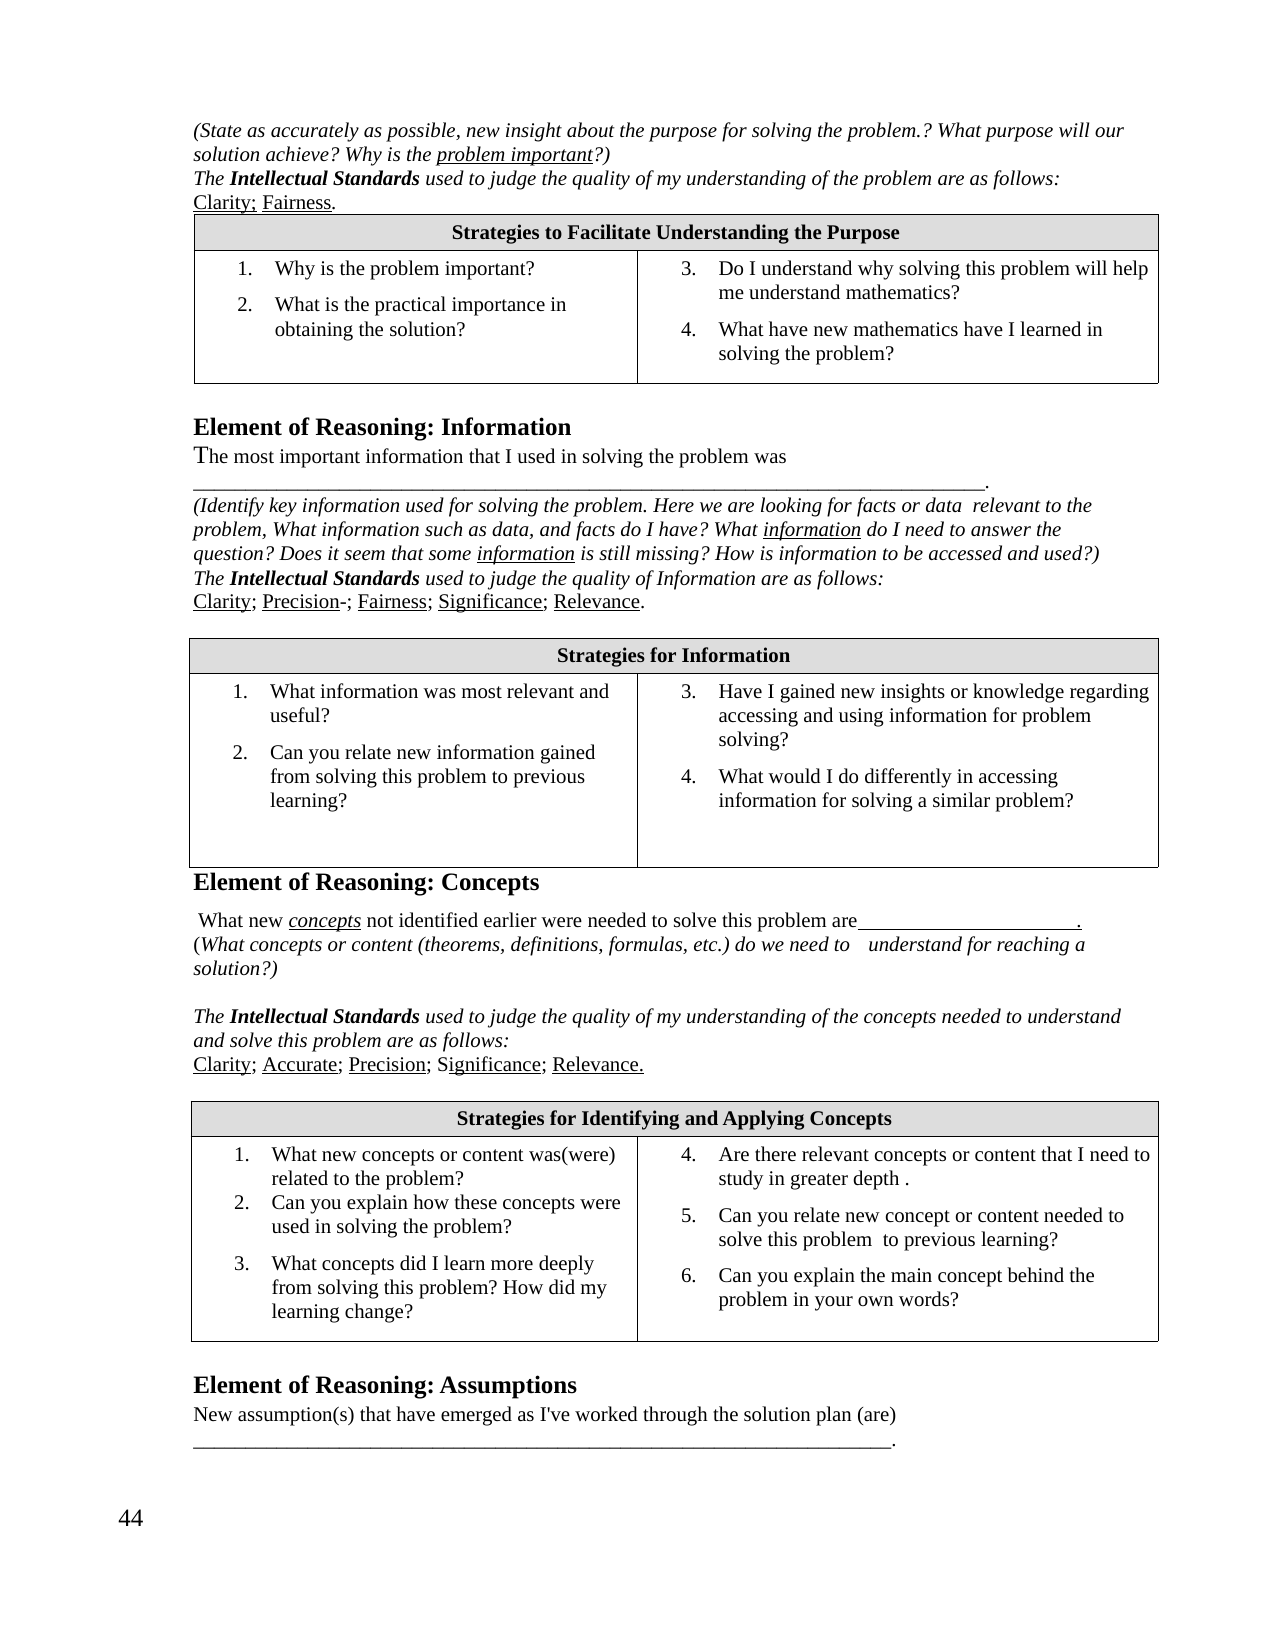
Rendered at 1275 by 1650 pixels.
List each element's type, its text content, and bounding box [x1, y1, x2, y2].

text The Intellectual Standards used to judge the quality of Information are as follows: [118, 565, 1157, 589]
table_cell What new concepts or content was(were) related to the problem? Can you explain how these concepts were used in solving the problem? What concepts did I learn more deeply from solving this problem? How did my learning change? [192, 1137, 637, 1341]
text Element of Reasoning: Information [118, 412, 1157, 440]
text The Intellectual Standards used to judge the quality of my understanding of the problem are as follows: [118, 166, 1157, 190]
text (Identify key information used for solving the problem. Here we are looking for facts or data relevant to the problem, What information such as data, and facts do I have? What information do I need to answer the question? Does it seem that some information is still missing? How is information to be accessed and used?) [118, 493, 1157, 565]
table_cell Do I understand why solving this problem will help me understand mathematics? What have new mathematics have I learned in solving the problem? [638, 251, 1158, 383]
text What new concepts not identified earlier were needed to solve this problem are . [118, 908, 1157, 932]
table_cell Have I gained new insights or knowledge regarding accessing and using information for problem solving? What would I do differently in accessing information for solving a similar problem? [638, 674, 1158, 867]
text (What concepts or content (theorems, definitions, formulas, etc.) do we need to understand for reaching a solution?) [118, 932, 1157, 980]
table_cell What information was most relevant and useful? Can you relate new information gained from solving this problem to previous learning? [190, 674, 637, 867]
table_cell Are there relevant concepts or content that I need to study in greater depth . Can you relate new concept or content needed to solve this problem to previous learning? Can you explain the main concept behind the problem in your own words? [638, 1137, 1158, 1341]
text Clarity; Fairness. [118, 190, 1157, 214]
text Element of Reasoning: Concepts [118, 867, 1157, 896]
table_header Strategies for Identifying and Applying Concepts [192, 1102, 1158, 1136]
table_header Strategies for Information [190, 639, 1158, 673]
text Clarity; Precision-; Fairness; Significance; Relevance. [118, 589, 1157, 613]
text New assumption(s) that have emerged as I've worked through the solution plan (are) ___________________________________________________________________. [118, 1399, 1157, 1451]
text (State as accurately as possible, new insight about the purpose for solving the problem.? What purpose will our solution achieve? Why is the problem important?) [118, 118, 1157, 166]
table_header Strategies to Facilitate Understanding the Purpose [195, 215, 1158, 250]
text The most important information that I used in solving the problem was ____________________________________________________________________________. [118, 440, 1157, 493]
text Clarity; Accurate; Precision; Significance; Relevance. [118, 1052, 1157, 1076]
text The Intellectual Standards used to judge the quality of my understanding of the concepts needed to understand and solve this problem are as follows: [118, 1004, 1157, 1052]
text Element of Reasoning: Assumptions [118, 1370, 1157, 1399]
table_cell Why is the problem important? What is the practical importance in obtaining the solution? [195, 251, 637, 383]
